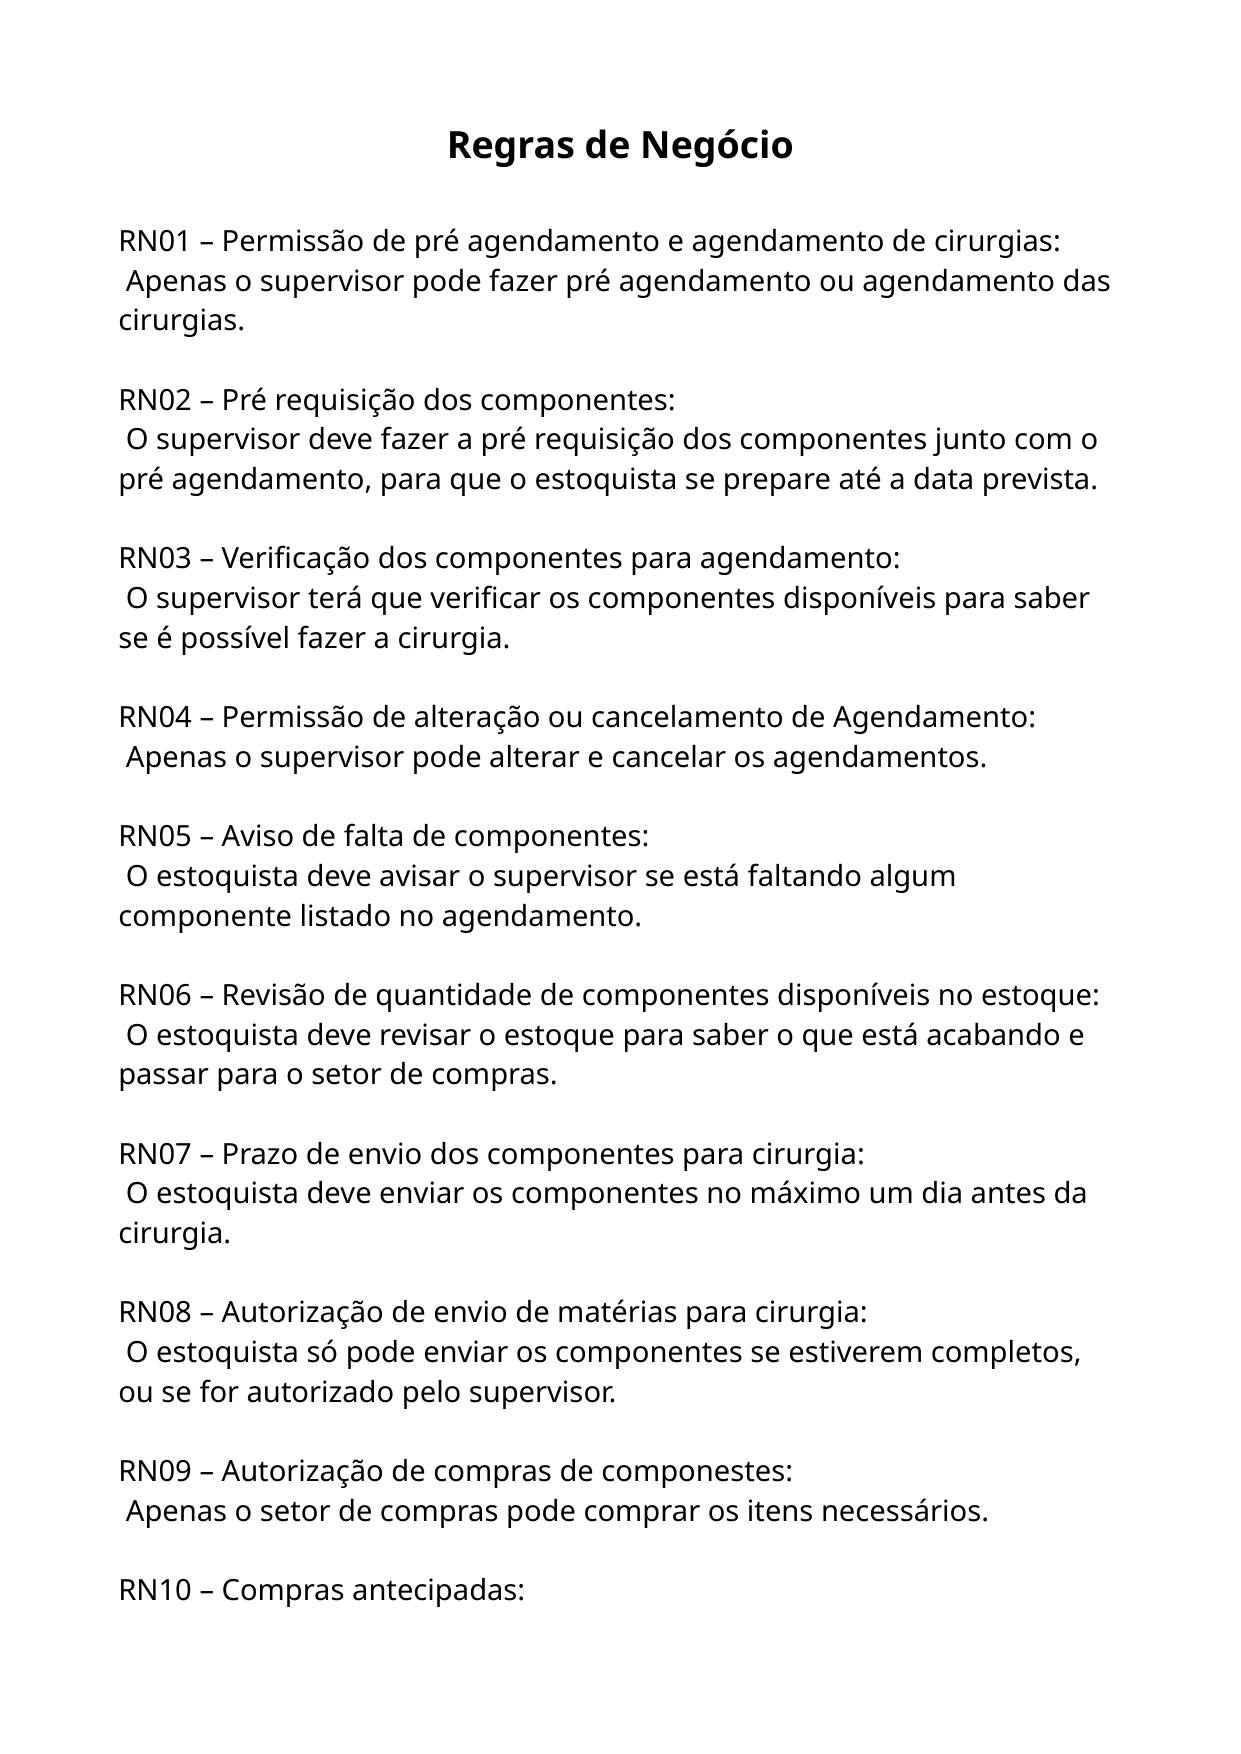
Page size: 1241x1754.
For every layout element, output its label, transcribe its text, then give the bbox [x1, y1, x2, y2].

text O estoquista deve enviar os componentes no máximo um dia antes da cirurgia. [118, 1173, 1122, 1252]
text RN04 – Permissão de alteração ou cancelamento de Agendamento: [118, 696, 1122, 736]
text RN05 – Aviso de falta de componentes: [118, 816, 1122, 855]
text RN10 – Compras antecipadas: [118, 1569, 1122, 1609]
text RN07 – Prazo de envio dos componentes para cirurgia: [118, 1133, 1122, 1173]
text RN03 – Verificação dos componentes para agendamento: [118, 538, 1122, 577]
text O supervisor terá que verificar os componentes disponíveis para saber se é possível fazer a cirurgia. [118, 577, 1122, 657]
text O estoquista deve revisar o estoque para saber o que está acabando e passar para o setor de compras. [118, 1014, 1122, 1093]
text O supervisor deve fazer a pré requisição dos componentes junto com o pré agendamento, para que o estoquista se prepare até a data prevista. [118, 419, 1122, 498]
text Apenas o supervisor pode fazer pré agendamento ou agendamento das cirurgias. [118, 260, 1122, 339]
text RN08 – Autorização de envio de matérias para cirurgia: [118, 1292, 1122, 1331]
text RN01 – Permissão de pré agendamento e agendamento de cirurgias: [118, 220, 1122, 260]
text RN09 – Autorização de compras de componestes: [118, 1451, 1122, 1490]
text O estoquista só pode enviar os componentes se estiverem completos, ou se for autorizado pelo supervisor. [118, 1331, 1122, 1411]
text RN06 – Revisão de quantidade de componentes disponíveis no estoque: [118, 974, 1122, 1014]
text Regras de Negócio [118, 118, 1122, 169]
text O estoquista deve avisar o supervisor se está faltando algum componente listado no agendamento. [118, 855, 1122, 934]
text RN02 – Pré requisição dos componentes: [118, 379, 1122, 419]
text Apenas o setor de compras pode comprar os itens necessários. [118, 1490, 1122, 1530]
text Apenas o supervisor pode alterar e cancelar os agendamentos. [118, 736, 1122, 776]
